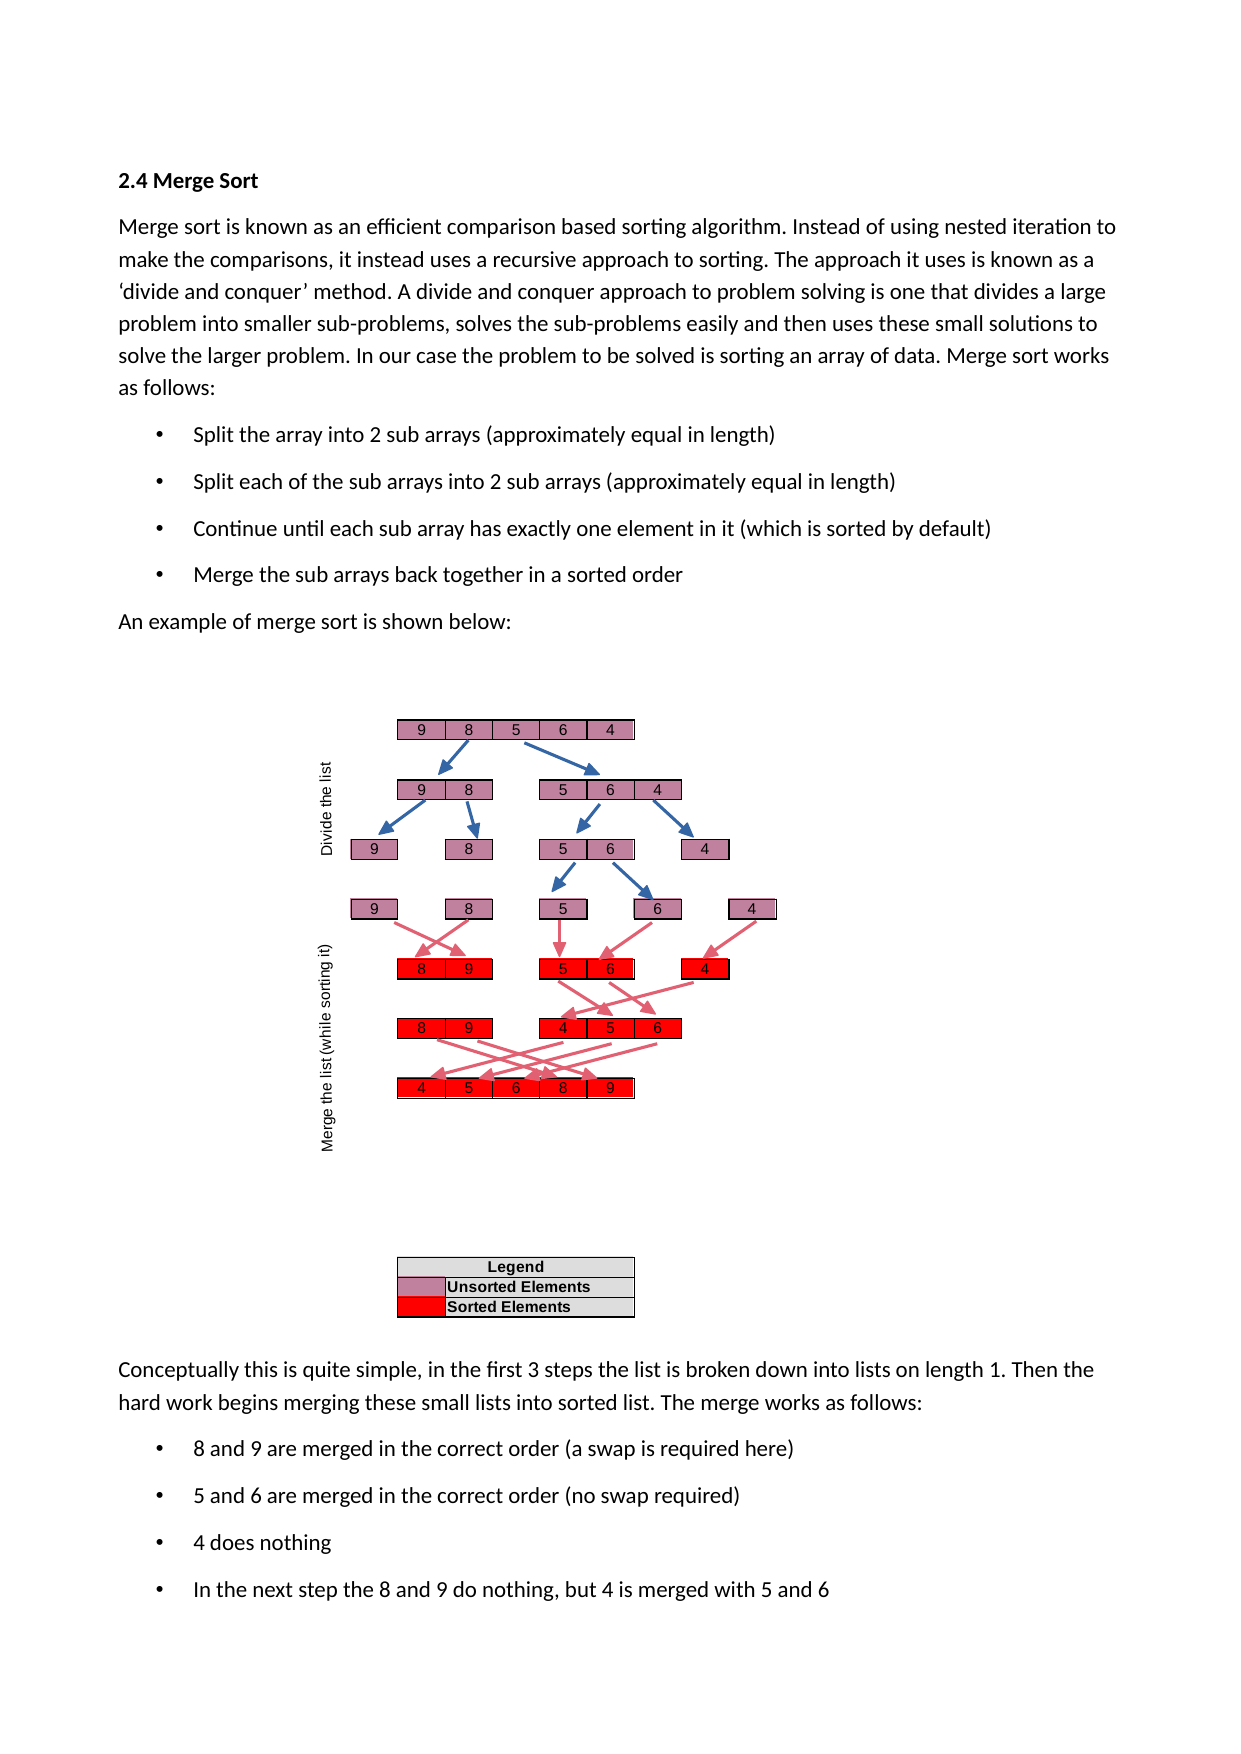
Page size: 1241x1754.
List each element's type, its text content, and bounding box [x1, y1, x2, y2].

list 4 does nothing [156, 1528, 1122, 1556]
list In the next step the 8 and 9 do nothing, but 4 is merged with 5 and 6 [156, 1575, 1122, 1603]
text Conceptually this is quite simple, in the first 3 steps the list is broken down into lists on length 1. Then the hard work begins merging these small lists into sorted list. The merge works as follows: [118, 1356, 1122, 1416]
list Continue until each sub array has exactly one element in it (which is sorted by default) [156, 514, 1122, 542]
list Merge the sub arrays back together in a sorted order [156, 561, 1122, 588]
list 8 and 9 are merged in the correct order (a swap is required here) [156, 1434, 1122, 1463]
list 5 and 6 are merged in the correct order (no swap required) [156, 1481, 1122, 1509]
text 2.4 Merge Sort [118, 166, 1122, 194]
list Split the array into 2 sub arrays (approximately equal in length) [156, 420, 1122, 448]
text Merge sort is known as an efficient comparison based sorting algorithm. Instead of using nested iteration to make the comparisons, it instead uses a recursive approach to sorting. The approach it uses is known as a ‘divide and conquer’ method. A divide and conquer approach to problem solving is one that divides a large problem into smaller sub-problems, solves the sub-problems easily and then uses these small solutions to solve the larger problem. In our case the problem to be solved is sorting an array of data. Merge sort works as follows: [118, 212, 1122, 401]
list Split each of the sub arrays into 2 sub arrays (approximately equal in length) [156, 467, 1122, 495]
text An example of merge sort is shown below: [118, 607, 1122, 635]
